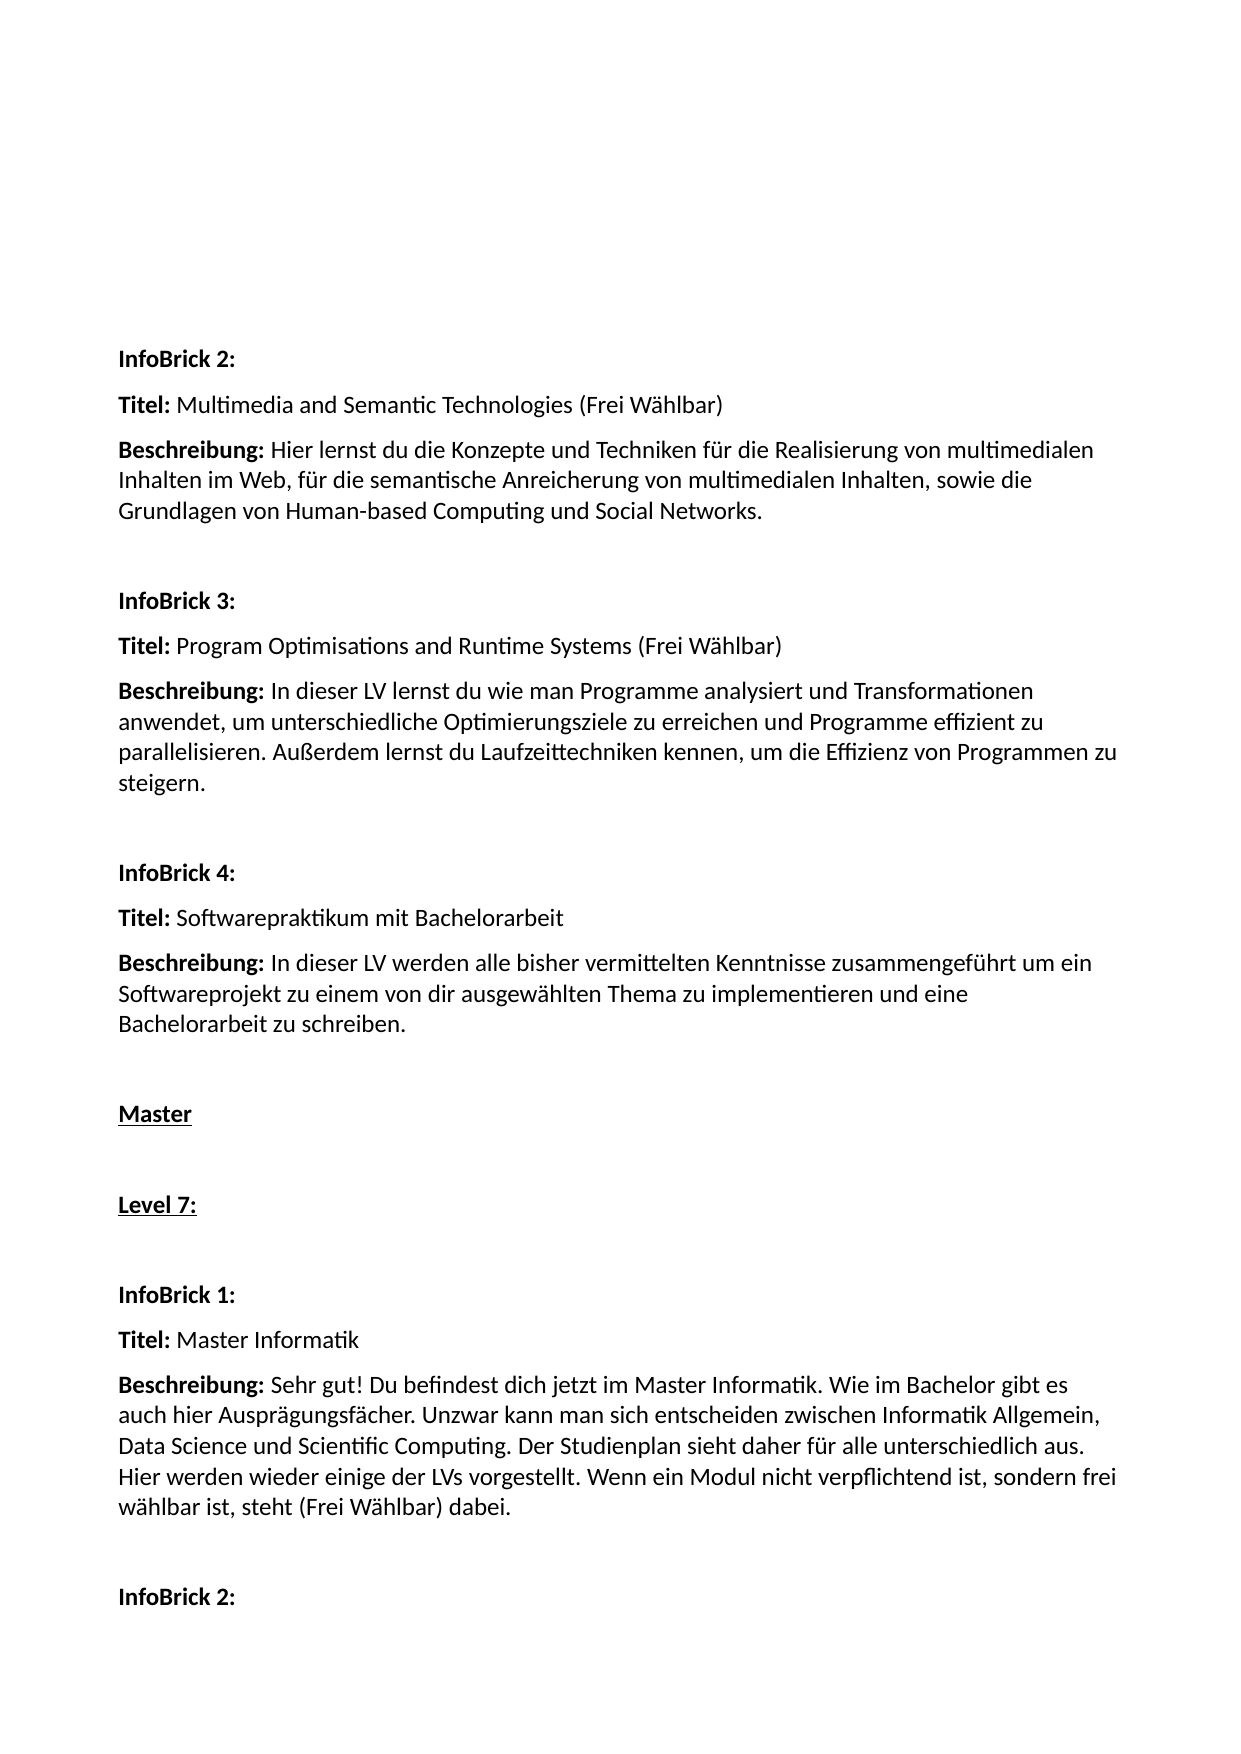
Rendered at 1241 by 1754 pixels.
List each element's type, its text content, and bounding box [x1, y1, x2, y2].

text InfoBrick 2: [118, 1581, 1122, 1612]
text InfoBrick 3: [118, 585, 1122, 616]
text Beschreibung: Sehr gut! Du befindest dich jetzt im Master Informatik. Wie im Bachelor gibt es auch hier Ausprägungsfächer. Unzwar kann man sich entscheiden zwischen Informatik Allgemein, Data Science und Scientific Computing. Der Studienplan sieht daher für alle unterschiedlich aus. Hier werden wieder einige der LVs vorgestellt. Wenn ein Modul nicht verpflichtend ist, sondern frei wählbar ist, steht (Frei Wählbar) dabei. [118, 1369, 1122, 1522]
text Master [118, 1098, 1122, 1129]
text Titel: Multimedia and Semantic Technologies (Frei Wählbar) [118, 389, 1122, 419]
text Titel: Program Optimisations and Runtime Systems (Frei Wählbar) [118, 630, 1122, 661]
text InfoBrick 2: [118, 344, 1122, 374]
text InfoBrick 1: [118, 1279, 1122, 1309]
text Titel: Master Informatik [118, 1324, 1122, 1354]
text Titel: Softwarepraktikum mit Bachelorarbeit [118, 902, 1122, 933]
text InfoBrick 4: [118, 857, 1122, 888]
text Beschreibung: Hier lernst du die Konzepte und Techniken für die Realisierung von multimedialen Inhalten im Web, für die semantische Anreicherung von multimedialen Inhalten, sowie die Grundlagen von Human-based Computing und Social Networks. [118, 434, 1122, 525]
text Beschreibung: In dieser LV lernst du wie man Programme analysiert und Transformationen anwendet, um unterschiedliche Optimierungsziele zu erreichen und Programme effizient zu parallelisieren. Außerdem lernst du Laufzeittechniken kennen, um die Effizienz von Programmen zu steigern. [118, 675, 1122, 797]
text Level 7: [118, 1189, 1122, 1219]
text Beschreibung: In dieser LV werden alle bisher vermittelten Kenntnisse zusammengeführt um ein Softwareprojekt zu einem von dir ausgewählten Thema zu implementieren und eine Bachelorarbeit zu schreiben. [118, 947, 1122, 1039]
